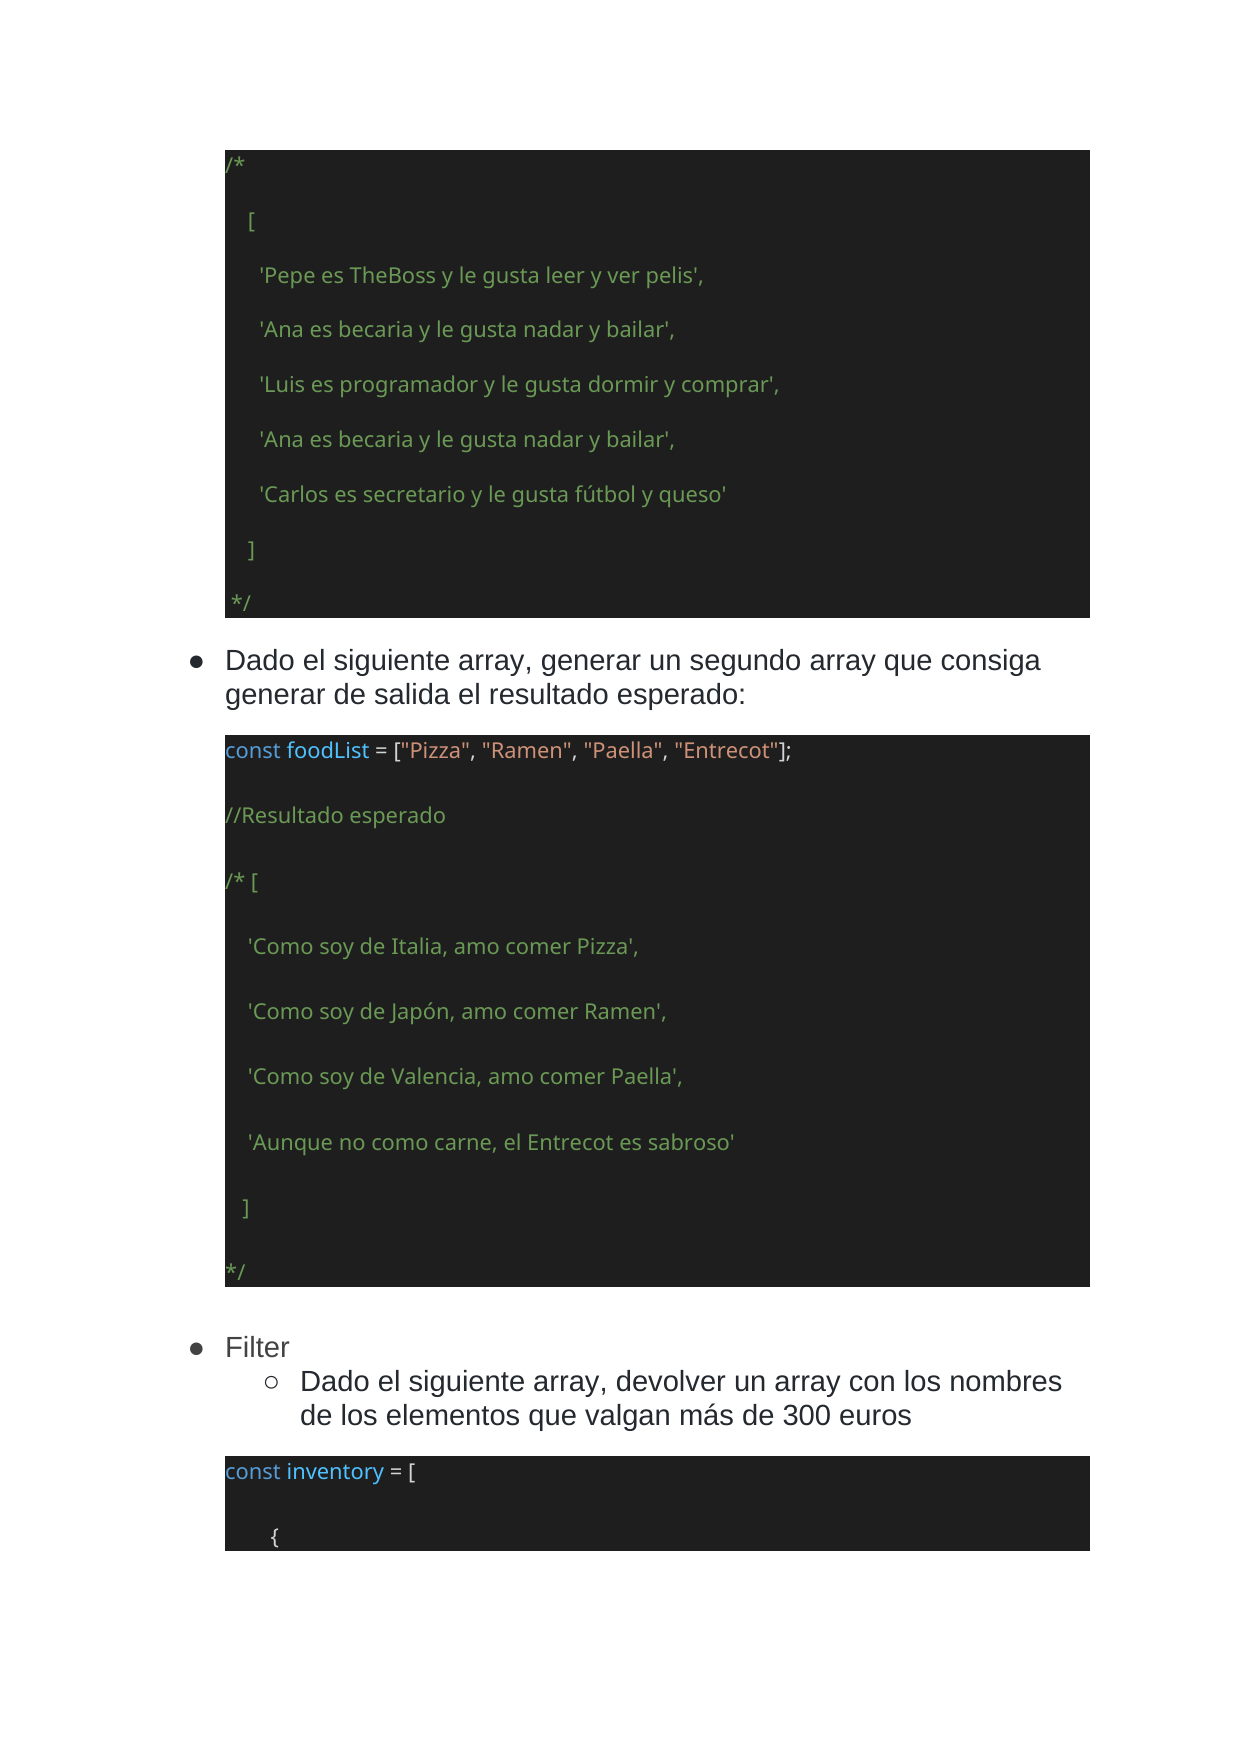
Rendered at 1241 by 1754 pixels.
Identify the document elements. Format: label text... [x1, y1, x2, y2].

text 'Como soy de Italia, amo comer Pizza', [225, 931, 1090, 961]
text //Resultado esperado [225, 800, 1090, 830]
text 'Ana es becaria y le gusta nadar y bailar', [225, 424, 1090, 454]
text const inventory = [ [225, 1456, 1090, 1486]
text 'Ana es becaria y le gusta nadar y bailar', [225, 314, 1090, 344]
text 'Como soy de Japón, amo comer Ramen', [225, 996, 1090, 1026]
text 'Pepe es TheBoss y le gusta leer y ver pelis', [225, 259, 1090, 289]
text */ [225, 588, 1090, 618]
text ] [225, 533, 1090, 563]
text [ [225, 205, 1090, 234]
text /* [ [225, 866, 1090, 895]
list Dado el siguiente array, generar un segundo array que consiga generar de salida el resultado esperado: [187, 643, 1090, 710]
text 'Carlos es secretario y le gusta fútbol y queso' [225, 479, 1090, 508]
text 'Luis es programador y le gusta dormir y comprar', [225, 369, 1090, 399]
subtitle Filter [187, 1330, 1090, 1364]
text /* [225, 150, 1090, 180]
text { [225, 1521, 1090, 1551]
text const foodList = ["Pizza", "Ramen", "Paella", "Entrecot"]; [225, 735, 1090, 765]
text 'Aunque no como carne, el Entrecot es sabroso' [225, 1126, 1090, 1156]
list Dado el siguiente array, devolver un array con los nombres de los elementos que valgan más de 300 euros [262, 1364, 1090, 1431]
text 'Como soy de Valencia, amo comer Paella', [225, 1061, 1090, 1091]
text */ [225, 1257, 1090, 1287]
text ] [225, 1192, 1090, 1221]
